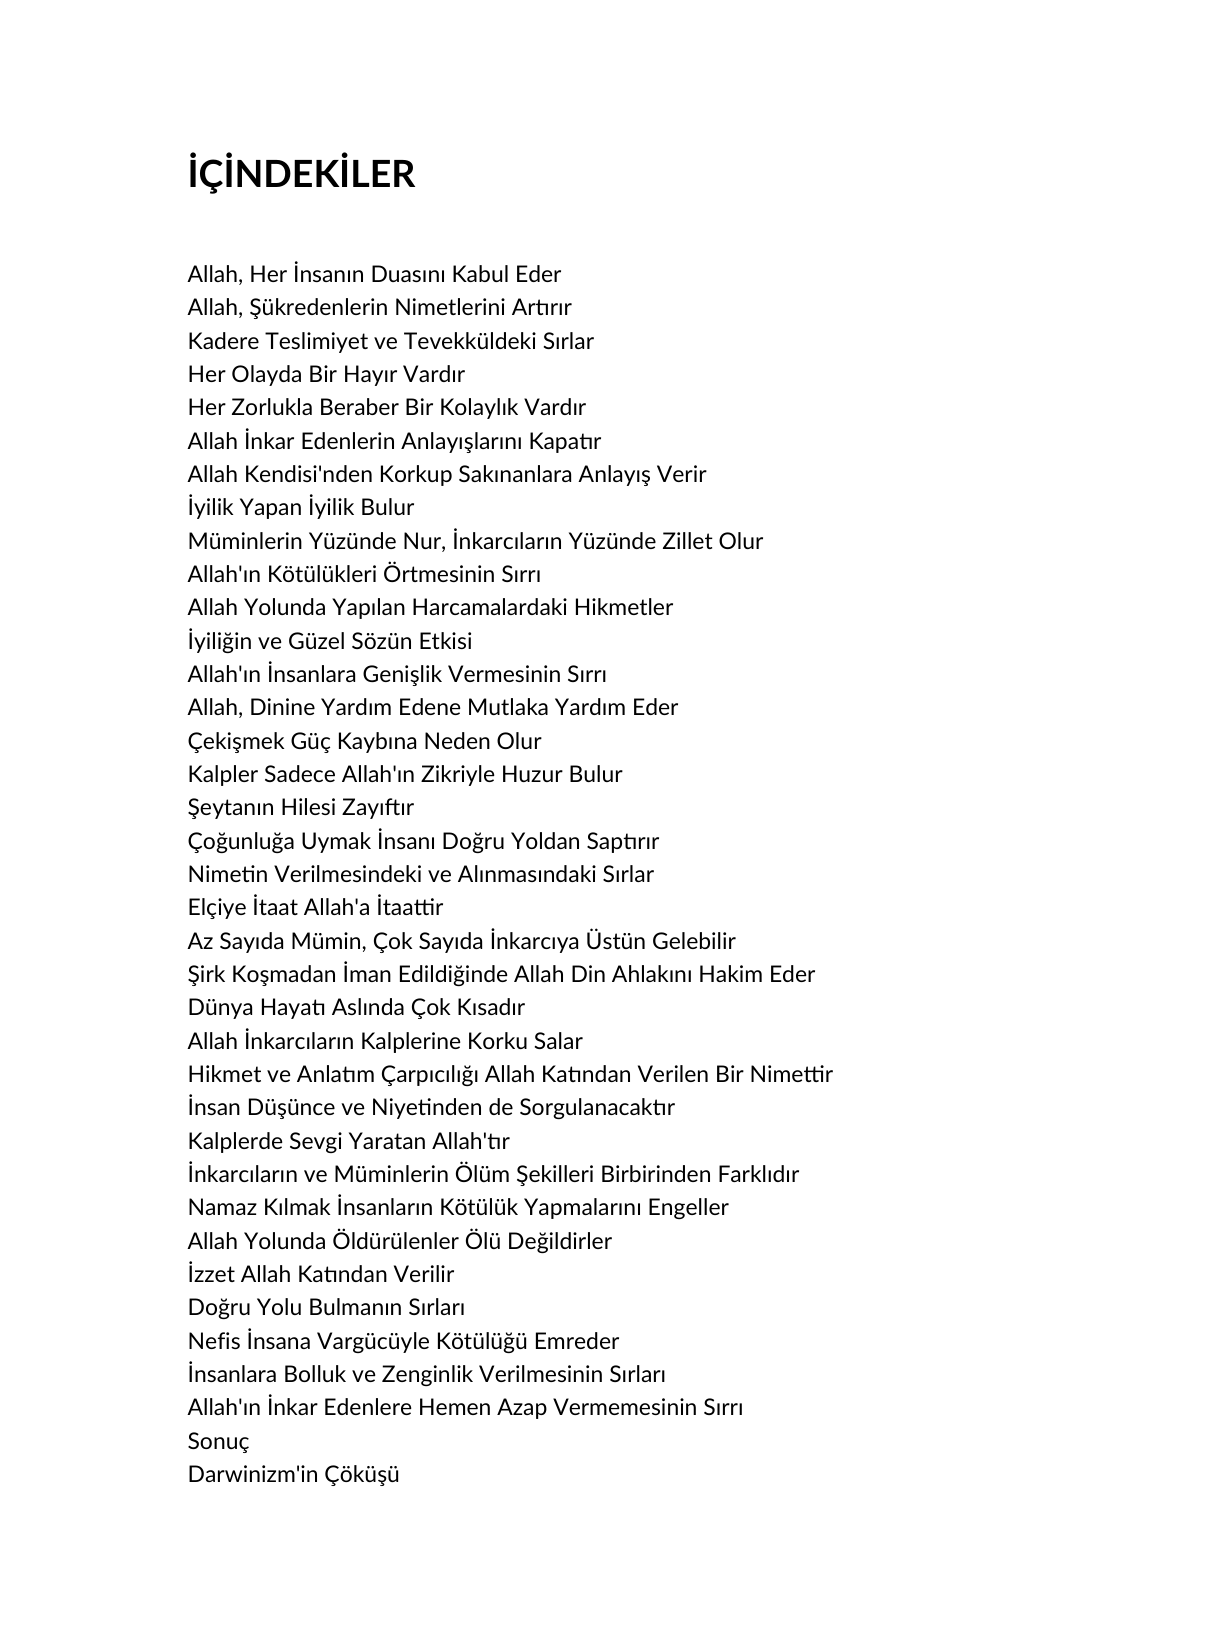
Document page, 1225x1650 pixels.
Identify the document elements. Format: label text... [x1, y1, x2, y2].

text Allah, Her İnsanın Duasını Kabul Eder [187, 256, 1020, 289]
text Şeytanın Hilesi Zayıftır [187, 789, 1020, 822]
text Az Sayıda Mümin, Çok Sayıda İnkarcıya Üstün Gelebilir [187, 922, 1020, 956]
text Kadere Teslimiyet ve Tevekküldeki Sırlar [187, 322, 1020, 356]
text Allah Yolunda Öldürülenler Ölü Değildirler [187, 1222, 1020, 1256]
text Allah İnkar Edenlerin Anlayışlarını Kapatır [187, 422, 1020, 456]
text Allah'ın İnkar Edenlere Hemen Azap Vermemesinin Sırrı [187, 1389, 1020, 1422]
text Doğru Yolu Bulmanın Sırları [187, 1289, 1020, 1322]
text Çekişmek Güç Kaybına Neden Olur [187, 722, 1020, 756]
text İzzet Allah Katından Verilir [187, 1256, 1020, 1289]
text Allah Yolunda Yapılan Harcamalardaki Hikmetler [187, 589, 1020, 622]
text İnsan Düşünce ve Niyetinden de Sorgulanacaktır [187, 1089, 1020, 1122]
text İnsanlara Bolluk ve Zenginlik Verilmesinin Sırları [187, 1356, 1020, 1389]
text Allah Kendisi'nden Korkup Sakınanlara Anlayış Verir [187, 456, 1020, 489]
text Darwinizm'in Çöküşü [187, 1456, 1020, 1489]
text Şirk Koşmadan İman Edildiğinde Allah Din Ahlakını Hakim Eder [187, 956, 1020, 989]
text Allah, Şükredenlerin Nimetlerini Artırır [187, 289, 1020, 322]
text Allah'ın İnsanlara Genişlik Vermesinin Sırrı [187, 656, 1020, 689]
text Kalpler Sadece Allah'ın Zikriyle Huzur Bulur [187, 756, 1020, 789]
text Nefis İnsana Vargücüyle Kötülüğü Emreder [187, 1322, 1020, 1356]
text Allah, Dinine Yardım Edene Mutlaka Yardım Eder [187, 689, 1020, 722]
text İyilik Yapan İyilik Bulur [187, 489, 1020, 522]
text Kalplerde Sevgi Yaratan Allah'tır [187, 1122, 1020, 1156]
text Dünya Hayatı Aslında Çok Kısadır [187, 989, 1020, 1022]
text Her Zorlukla Beraber Bir Kolaylık Vardır [187, 389, 1020, 422]
text Müminlerin Yüzünde Nur, İnkarcıların Yüzünde Zillet Olur [187, 522, 1020, 556]
text Elçiye İtaat Allah'a İtaattir [187, 889, 1020, 922]
text Çoğunluğa Uymak İnsanı Doğru Yoldan Saptırır [187, 822, 1020, 856]
text Hikmet ve Anlatım Çarpıcılığı Allah Katından Verilen Bir Nimettir [187, 1056, 1020, 1089]
subtitle İÇİNDEKİLER [187, 150, 1020, 195]
text İnkarcıların ve Müminlerin Ölüm Şekilleri Birbirinden Farklıdır [187, 1156, 1020, 1189]
text Her Olayda Bir Hayır Vardır [187, 356, 1020, 389]
text Allah İnkarcıların Kalplerine Korku Salar [187, 1022, 1020, 1056]
text Allah'ın Kötülükleri Örtmesinin Sırrı [187, 556, 1020, 589]
text İyiliğin ve Güzel Sözün Etkisi [187, 622, 1020, 656]
text Sonuç [187, 1422, 1020, 1456]
text Namaz Kılmak İnsanların Kötülük Yapmalarını Engeller [187, 1189, 1020, 1222]
text Nimetin Verilmesindeki ve Alınmasındaki Sırlar [187, 856, 1020, 889]
